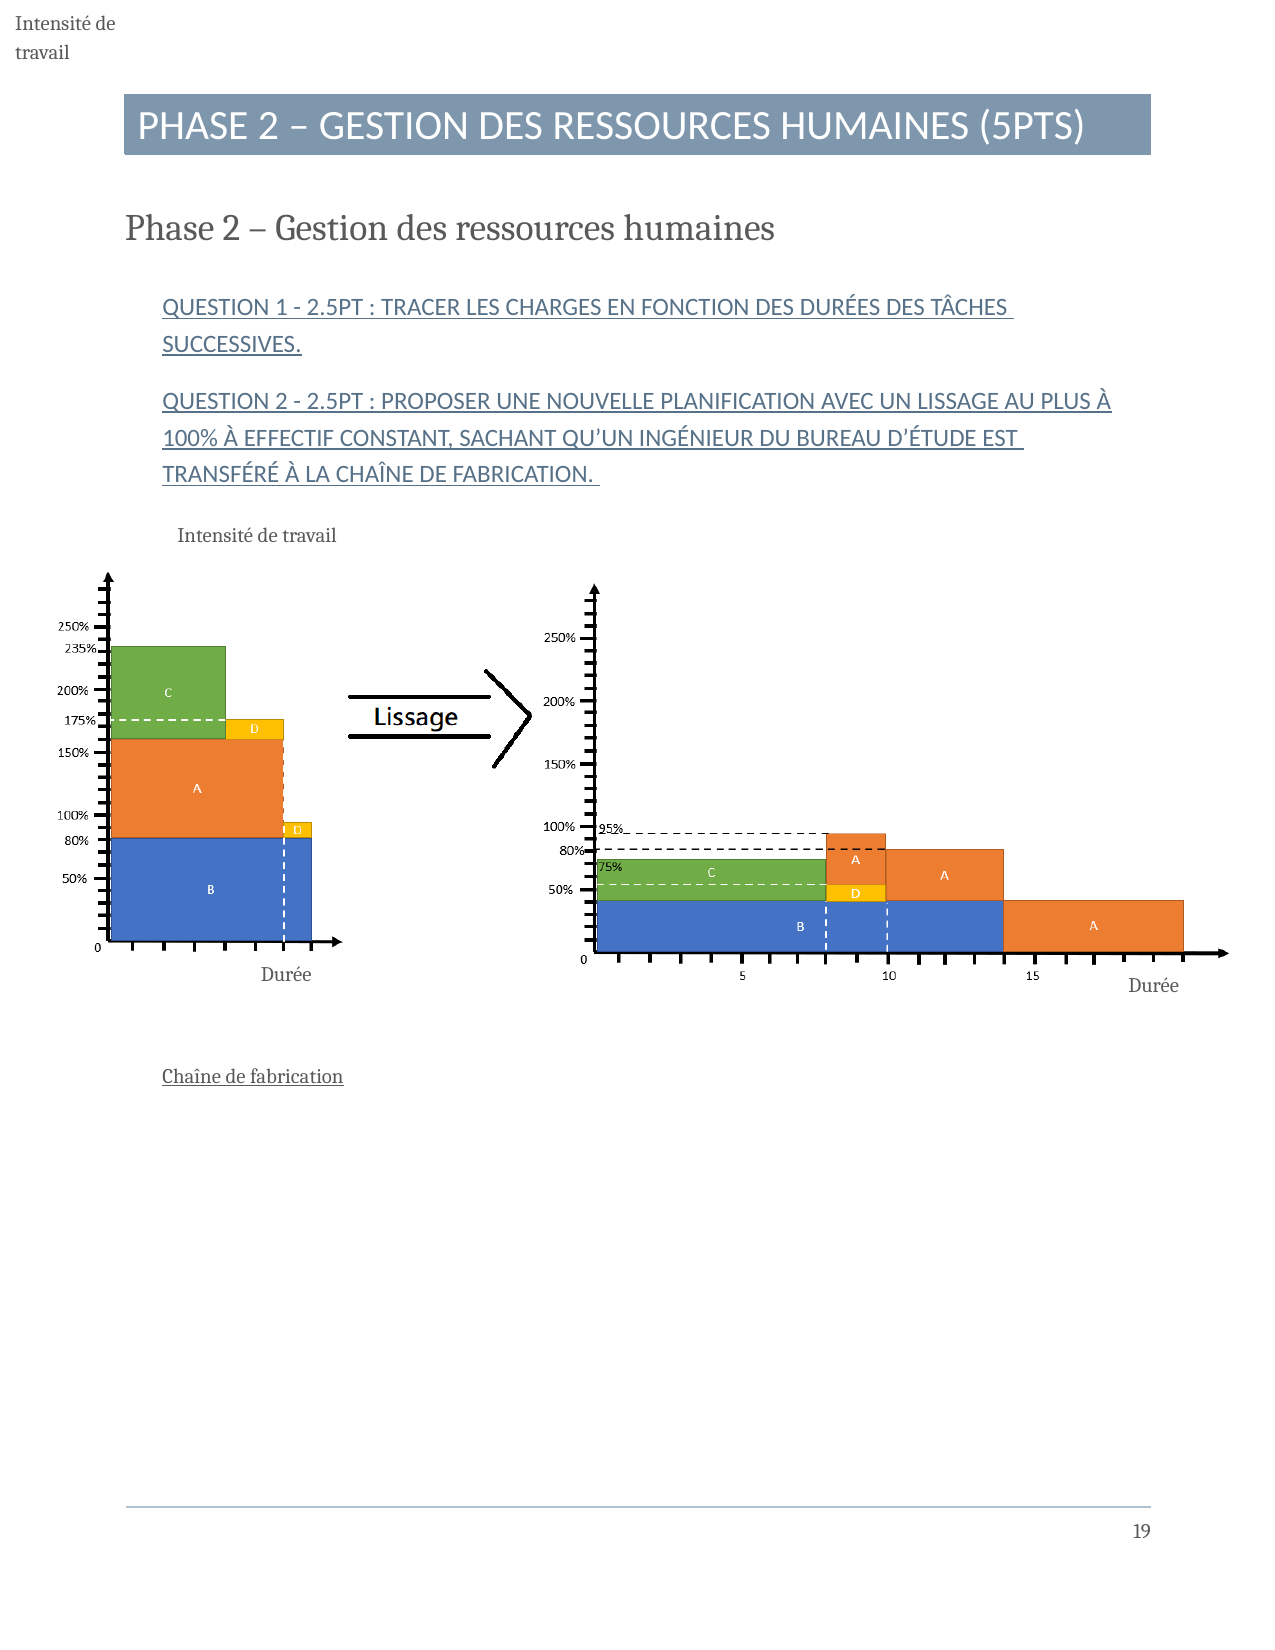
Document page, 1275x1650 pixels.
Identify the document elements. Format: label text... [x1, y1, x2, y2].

text Durée [261, 962, 326, 986]
text Question 2 - 2.5pt : Proposer une nouvelle planification avec un lissage au plus à 100% à effectif CONSTANT, SACHANT qu’un ingénieur du bureau d’étude est transféré à la chaîne de fabrication. [162, 386, 1113, 489]
text Question 1 - 2.5pt : Tracer les charges en fonction des durées des tâches successives. [162, 292, 1113, 359]
subtitle Phase 2 – Gestion des ressources humaines [124, 207, 1151, 250]
text Intensité de travail [177, 523, 384, 547]
text Durée [1128, 974, 1193, 998]
text Chaîne de fabrication [162, 1065, 1113, 1089]
text Bureau d’étude : [162, 512, 1113, 566]
text Intensité de travail [15, 12, 142, 64]
